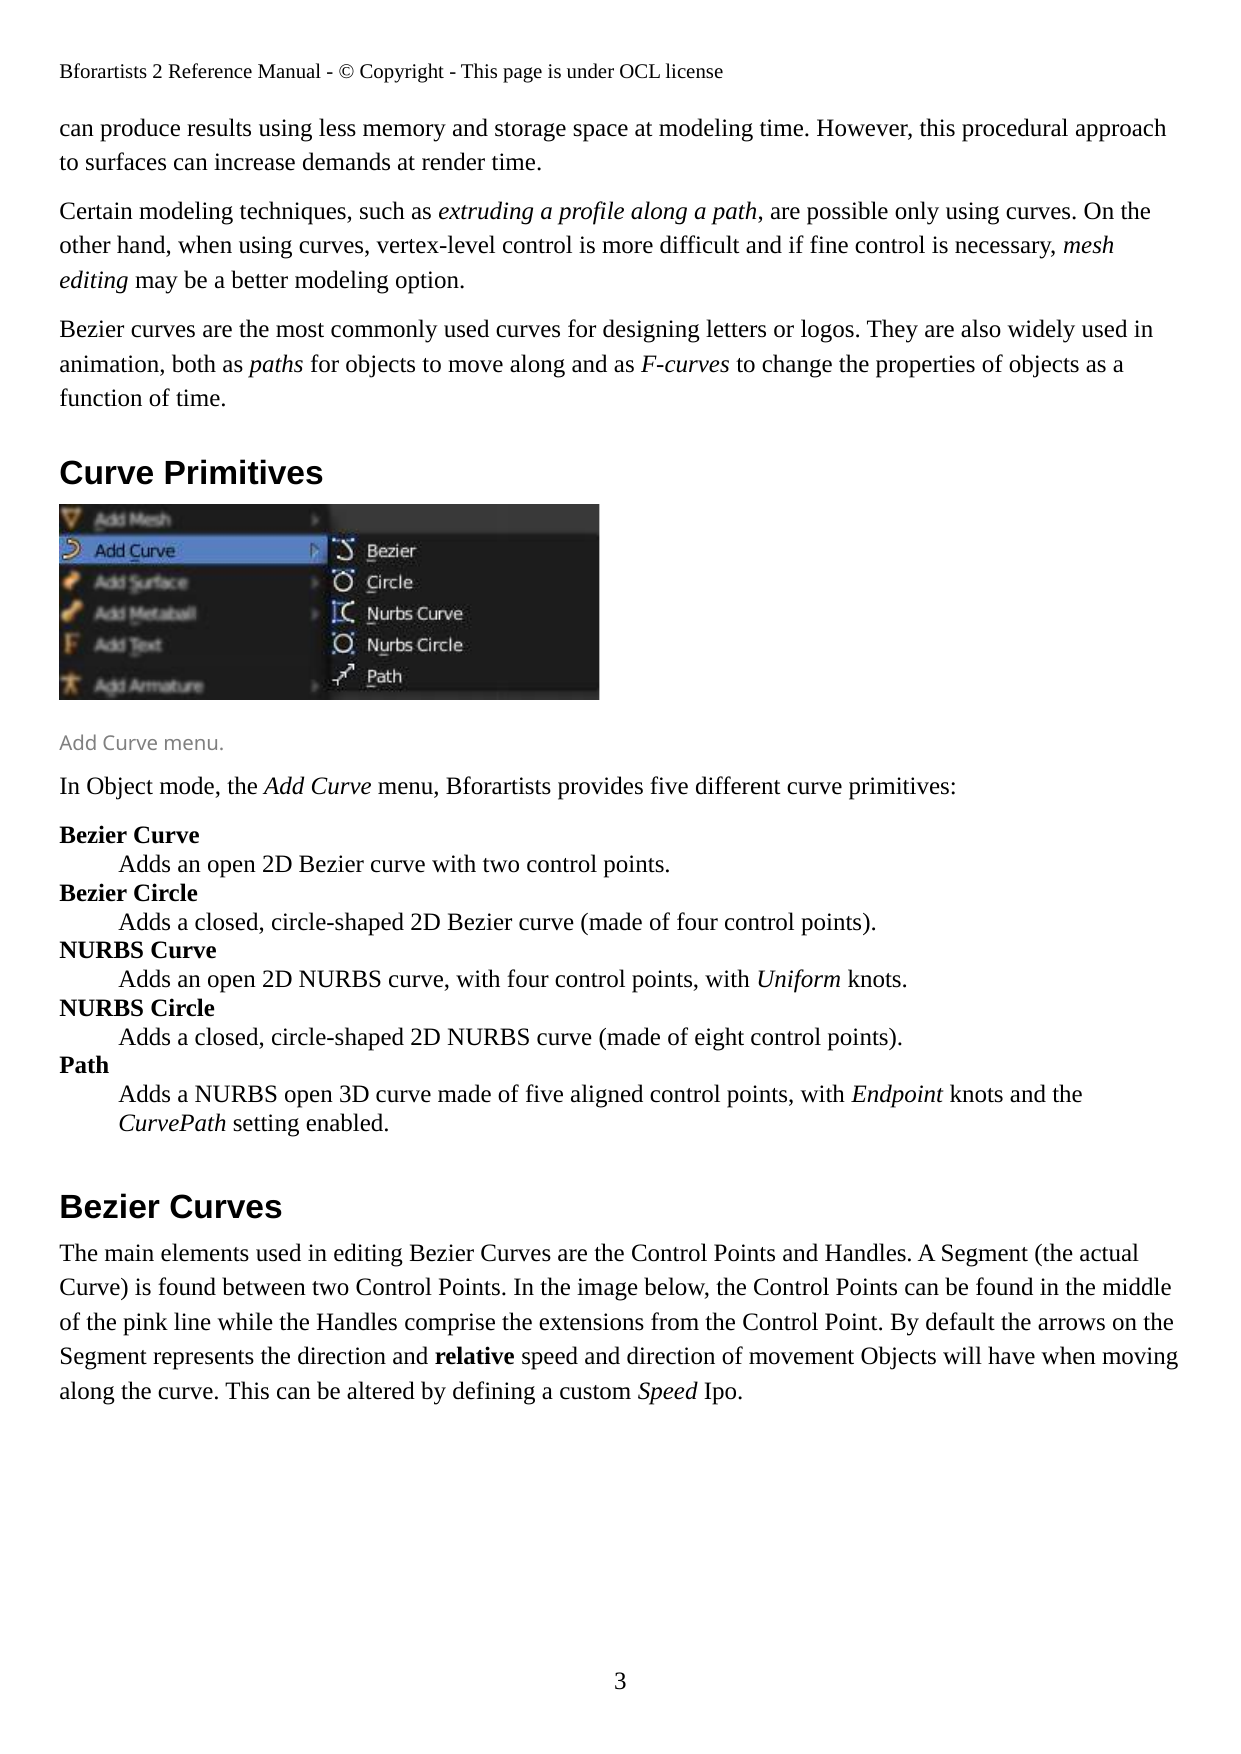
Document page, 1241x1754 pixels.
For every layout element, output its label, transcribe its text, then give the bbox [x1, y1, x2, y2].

subtitle Bezier Circle [59, 878, 1181, 907]
text In Object mode, the Add Curve menu, Bforartists provides five different curve primitives: [59, 771, 1181, 800]
subtitle Curve Primitives [59, 453, 1181, 492]
list Adds an open 2D Bezier curve with two control points. [118, 849, 1181, 878]
subtitle Bezier Curves [59, 1187, 1181, 1226]
text can produce results using less memory and storage space at modeling time. However, this procedural approach to surfaces can increase demands at render time. [59, 113, 1181, 176]
text Certain modeling techniques, such as extruding a profile along a path, are possible only using curves. On the other hand, when using curves, vertex-level control is more difficult and if fine control is necessary, mesh editing may be a better modeling option. [59, 196, 1181, 294]
text Add Curve menu. [59, 725, 1181, 757]
subtitle Bezier Curve [59, 820, 1181, 849]
list Adds a closed, circle-shaped 2D Bezier curve (made of four control points). [118, 907, 1181, 935]
list Adds an open 2D NURBS curve, with four control points, with Uniform knots. [118, 964, 1181, 993]
subtitle NURBS Curve [59, 935, 1181, 964]
text Bezier curves are the most commonly used curves for designing letters or logos. They are also widely used in animation, both as paths for objects to move along and as F-curves to change the properties of objects as a function of time. [59, 314, 1181, 412]
text The main elements used in editing Bezier Curves are the Control Points and Handles. A Segment (the actual Curve) is found between two Control Points. In the image below, the Control Points can be found in the middle of the pink line while the Handles comprise the extensions from the Control Point. By default the arrows on the Segment represents the direction and relative speed and direction of movement Objects will have when moving along the curve. This can be altered by defining a custom Speed Ipo. [59, 1238, 1181, 1405]
subtitle NURBS Circle [59, 993, 1181, 1022]
subtitle Path [59, 1050, 1181, 1079]
list Adds a NURBS open 3D curve made of five aligned control points, with Endpoint knots and the CurvePath setting enabled. [118, 1079, 1181, 1137]
picture [59, 504, 600, 700]
list Adds a closed, circle-shaped 2D NURBS curve (made of eight control points). [118, 1022, 1181, 1050]
